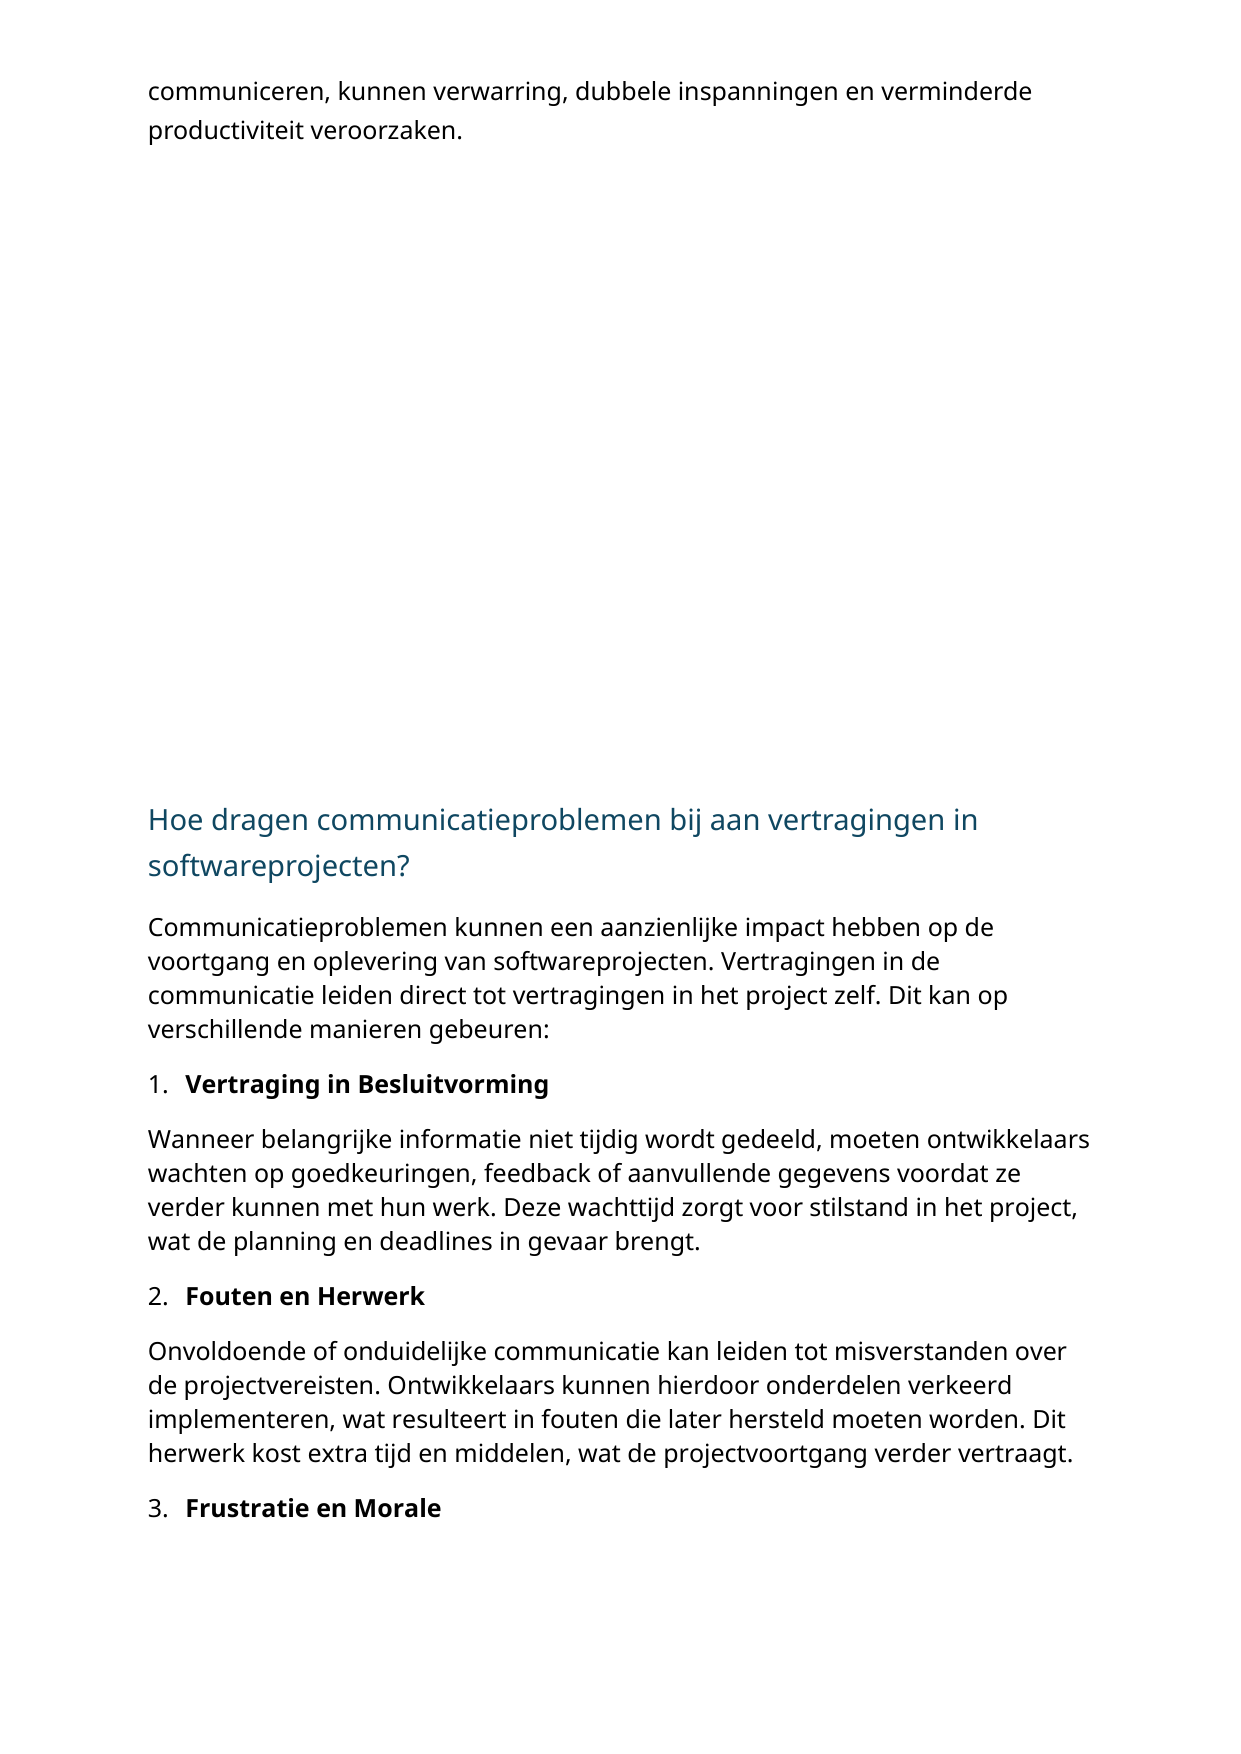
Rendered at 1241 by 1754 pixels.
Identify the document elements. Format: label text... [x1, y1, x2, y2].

text Communicatieproblemen kunnen een aanzienlijke impact hebben op de voortgang en oplevering van softwareprojecten. Vertragingen in de communicatie leiden direct tot vertragingen in het project zelf. Dit kan op verschillende manieren gebeuren: [148, 909, 1093, 1046]
list Frustratie en Morale [148, 1491, 1093, 1525]
text communiceren, kunnen verwarring, dubbele inspanningen en verminderde productiviteit veroorzaken. [148, 74, 1093, 147]
text Wanneer belangrijke informatie niet tijdig wordt gedeeld, moeten ontwikkelaars wachten op goedkeuringen, feedback of aanvullende gegevens voordat ze verder kunnen met hun werk. Deze wachttijd zorgt voor stilstand in het project, wat de planning en deadlines in gevaar brengt. [148, 1122, 1093, 1258]
subtitle Hoe dragen communicatieproblemen bij aan vertragingen in softwareprojecten? [148, 799, 1093, 885]
text Onvoldoende of onduidelijke communicatie kan leiden tot misverstanden over de projectvereisten. Ontwikkelaars kunnen hierdoor onderdelen verkeerd implementeren, wat resulteert in fouten die later hersteld moeten worden. Dit herwerk kost extra tijd en middelen, wat de projectvoortgang verder vertraagt. [148, 1333, 1093, 1470]
list Vertraging in Besluitvorming [148, 1067, 1093, 1101]
list Fouten en Herwerk [148, 1279, 1093, 1313]
